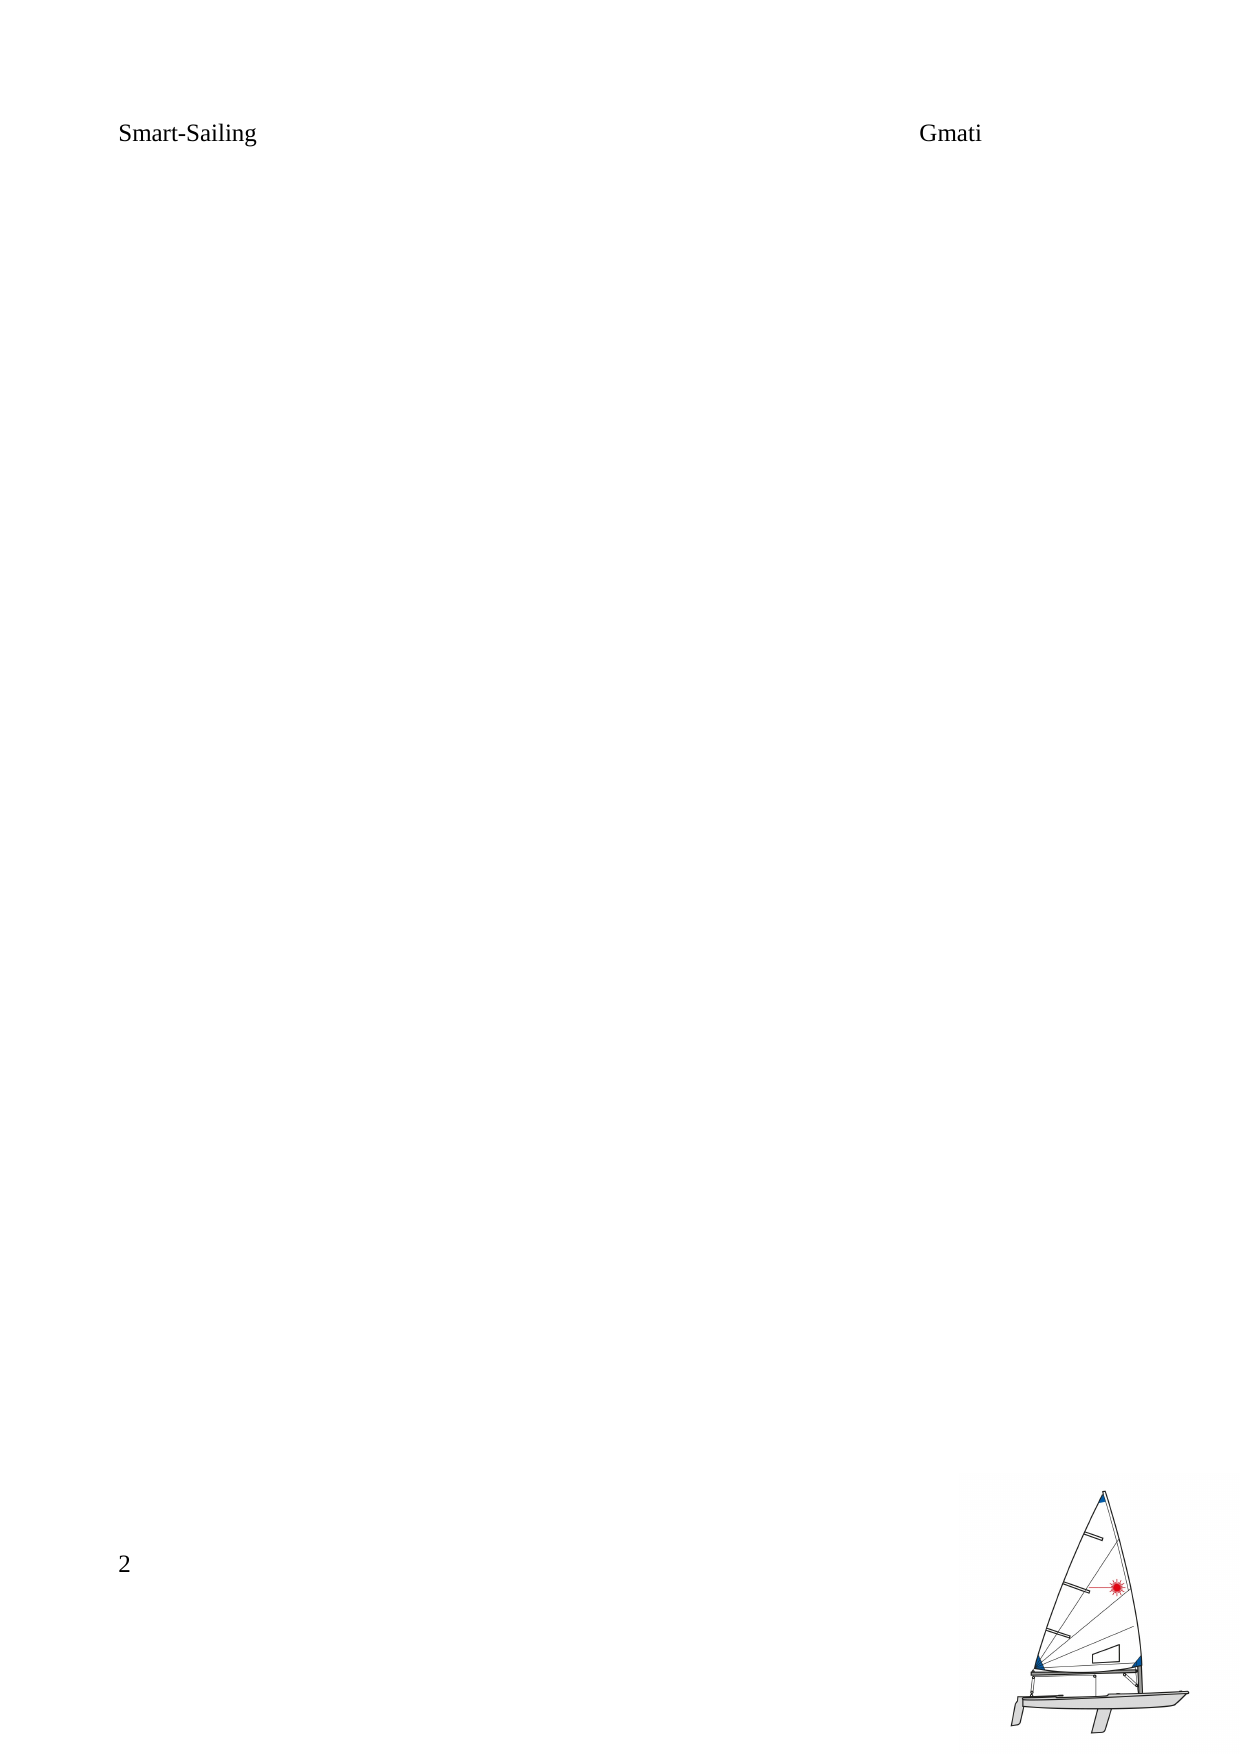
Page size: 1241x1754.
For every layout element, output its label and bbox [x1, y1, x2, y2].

picture [959, 1473, 1240, 1754]
